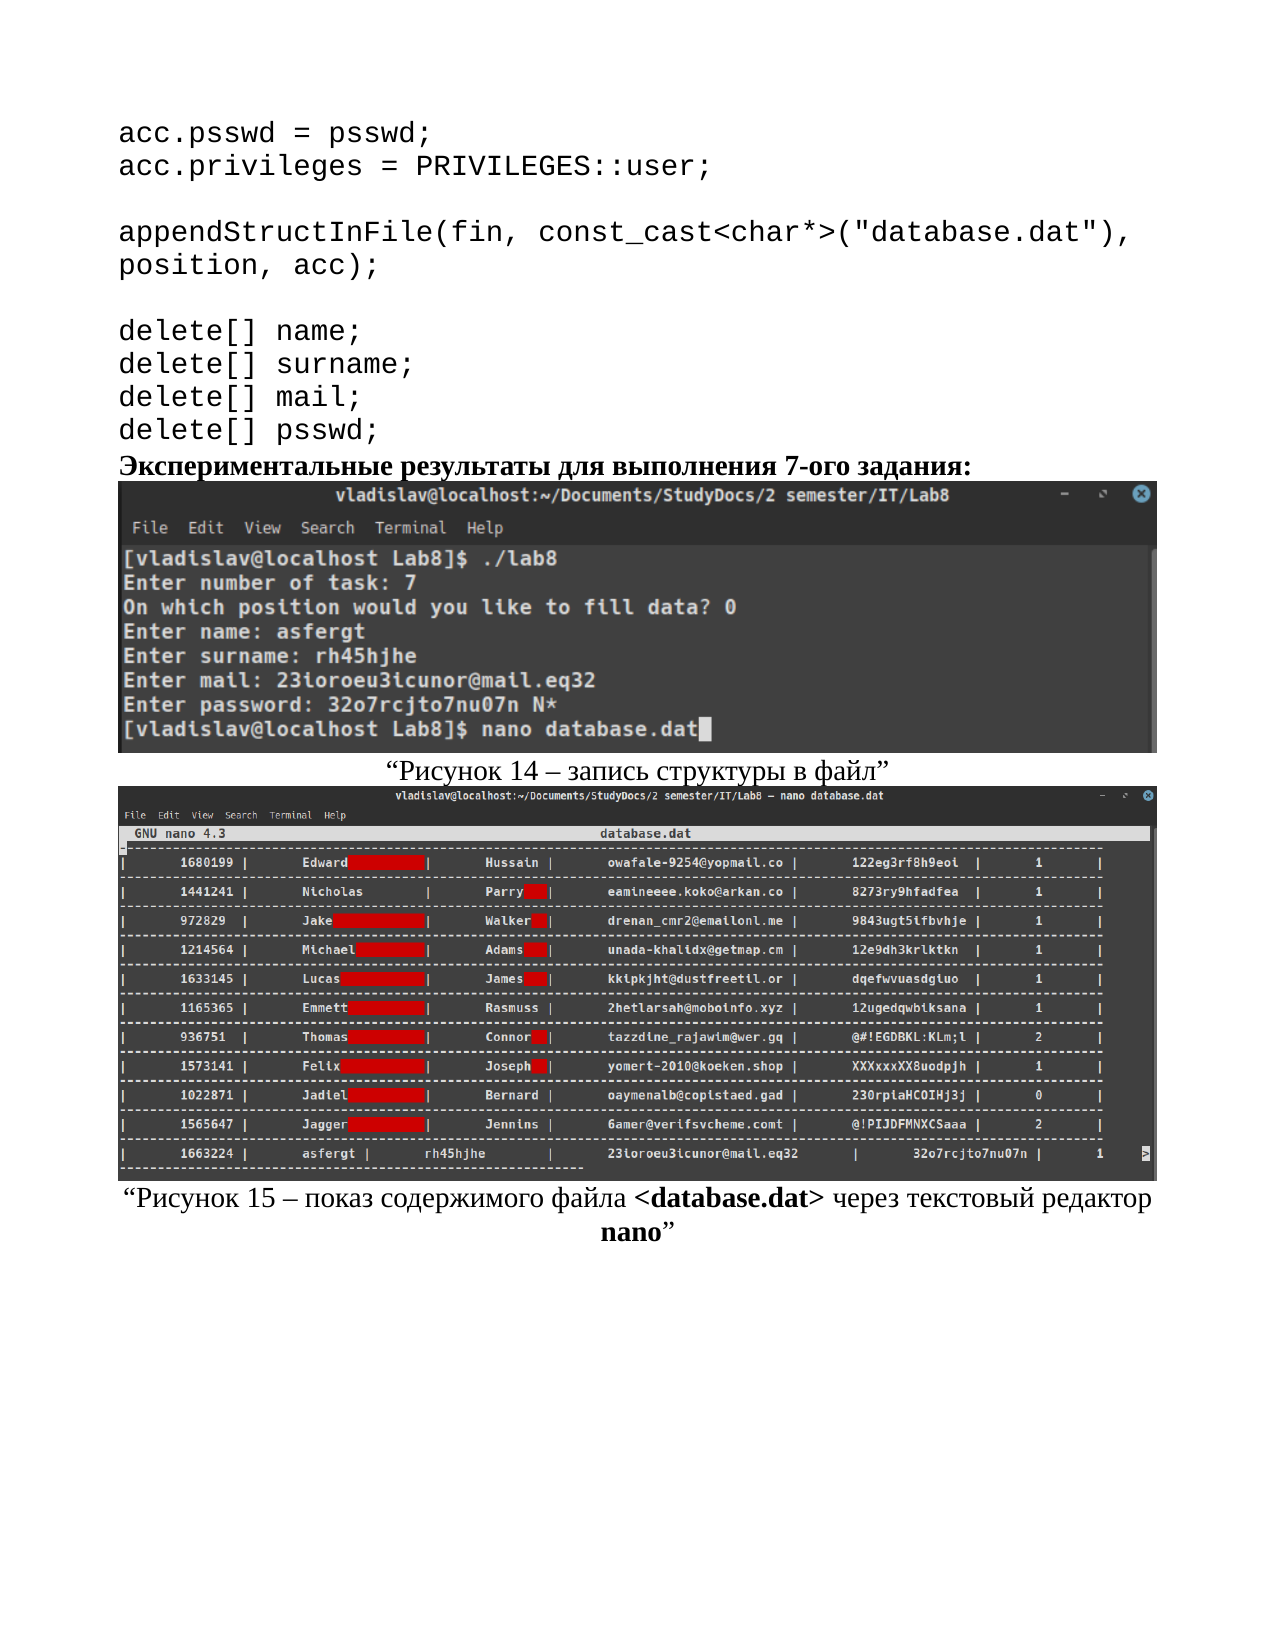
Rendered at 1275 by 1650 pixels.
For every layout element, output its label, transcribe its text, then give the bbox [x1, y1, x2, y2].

text delete[] psswd; [118, 415, 1157, 448]
text delete[] name; [118, 316, 1157, 349]
text delete[] surname; [118, 349, 1157, 382]
text “Рисунок 14 – запись структуры в файл” [118, 753, 1157, 786]
text “Рисунок 15 – показ содержимого файла <database.dat> через текстовый редактор nano” [118, 1181, 1157, 1247]
text Экспериментальные результаты для выполнения 7-ого задания: [118, 448, 1157, 481]
text acc.privileges = PRIVILEGES::user; [118, 151, 1157, 184]
text acc.psswd = psswd; [118, 118, 1157, 151]
picture [118, 786, 1157, 1181]
text appendStructInFile(fin, const_cast<char*>("database.dat"), position, acc); [118, 217, 1157, 283]
text delete[] mail; [118, 382, 1157, 415]
picture [118, 481, 1157, 753]
